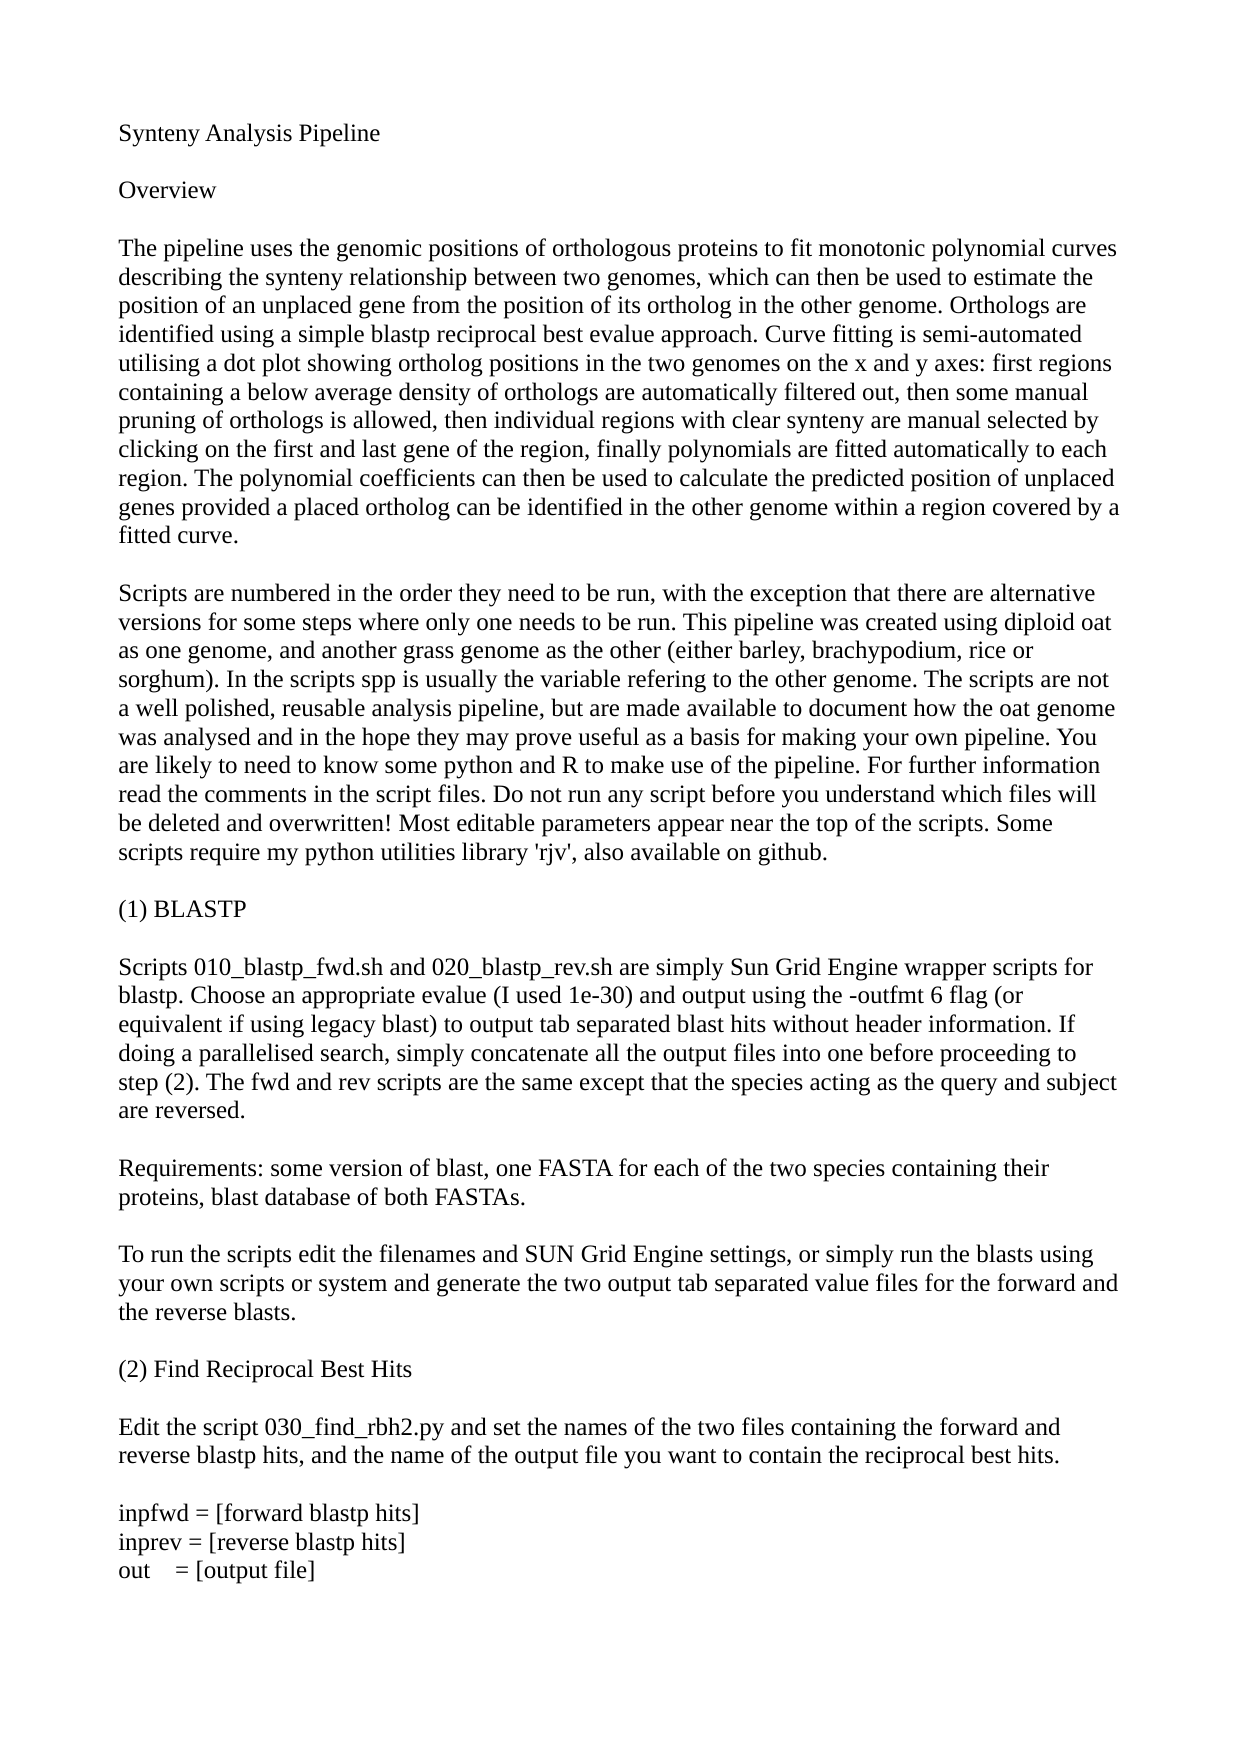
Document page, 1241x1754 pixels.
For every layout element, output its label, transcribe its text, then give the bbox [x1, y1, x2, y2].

text Synteny Analysis Pipeline [118, 118, 1122, 147]
text The pipeline uses the genomic positions of orthologous proteins to fit monotonic polynomial curves describing the synteny relationship between two genomes, which can then be used to estimate the position of an unplaced gene from the position of its ortholog in the other genome. Orthologs are identified using a simple blastp reciprocal best evalue approach. Curve fitting is semi-automated utilising a dot plot showing ortholog positions in the two genomes on the x and y axes: first regions containing a below average density of orthologs are automatically filtered out, then some manual pruning of orthologs is allowed, then individual regions with clear synteny are manual selected by clicking on the first and last gene of the region, finally polynomials are fitted automatically to each region. The polynomial coefficients can then be used to calculate the predicted position of unplaced genes provided a placed ortholog can be identified in the other genome within a region covered by a fitted curve. [118, 233, 1122, 549]
text To run the scripts edit the filenames and SUN Grid Engine settings, or simply run the blasts using your own scripts or system and generate the two output tab separated value files for the forward and the reverse blasts. [118, 1239, 1122, 1326]
text (1) BLASTP [118, 894, 1122, 923]
text Scripts are numbered in the order they need to be run, with the exception that there are alternative versions for some steps where only one needs to be run. This pipeline was created using diploid oat as one genome, and another grass genome as the other (either barley, brachypodium, rice or sorghum). In the scripts spp is usually the variable refering to the other genome. The scripts are not a well polished, reusable analysis pipeline, but are made available to document how the oat genome was analysed and in the hope they may prove useful as a basis for making your own pipeline. You are likely to need to know some python and R to make use of the pipeline. For further information read the comments in the script files. Do not run any script before you understand which files will be deleted and overwritten! Most editable parameters appear near the top of the scripts. Some scripts require my python utilities library 'rjv', also available on github. [118, 578, 1122, 866]
text Edit the script 030_find_rbh2.py and set the names of the two files containing the forward and reverse blastp hits, and the name of the output file you want to contain the reciprocal best hits. [118, 1412, 1122, 1469]
text Scripts 010_blastp_fwd.sh and 020_blastp_rev.sh are simply Sun Grid Engine wrapper scripts for blastp. Choose an appropriate evalue (I used 1e-30) and output using the -outfmt 6 flag (or equivalent if using legacy blast) to output tab separated blast hits without header information. If doing a parallelised search, simply concatenate all the output files into one before proceeding to step (2). The fwd and rev scripts are the same except that the species acting as the query and subject are reversed. [118, 952, 1122, 1124]
text inprev = [reverse blastp hits] [118, 1527, 1122, 1556]
text (2) Find Reciprocal Best Hits [118, 1354, 1122, 1383]
text out = [output file] [118, 1556, 1122, 1584]
text Overview [118, 176, 1122, 204]
text inpfwd = [forward blastp hits] [118, 1498, 1122, 1527]
text Requirements: some version of blast, one FASTA for each of the two species containing their proteins, blast database of both FASTAs. [118, 1153, 1122, 1211]
